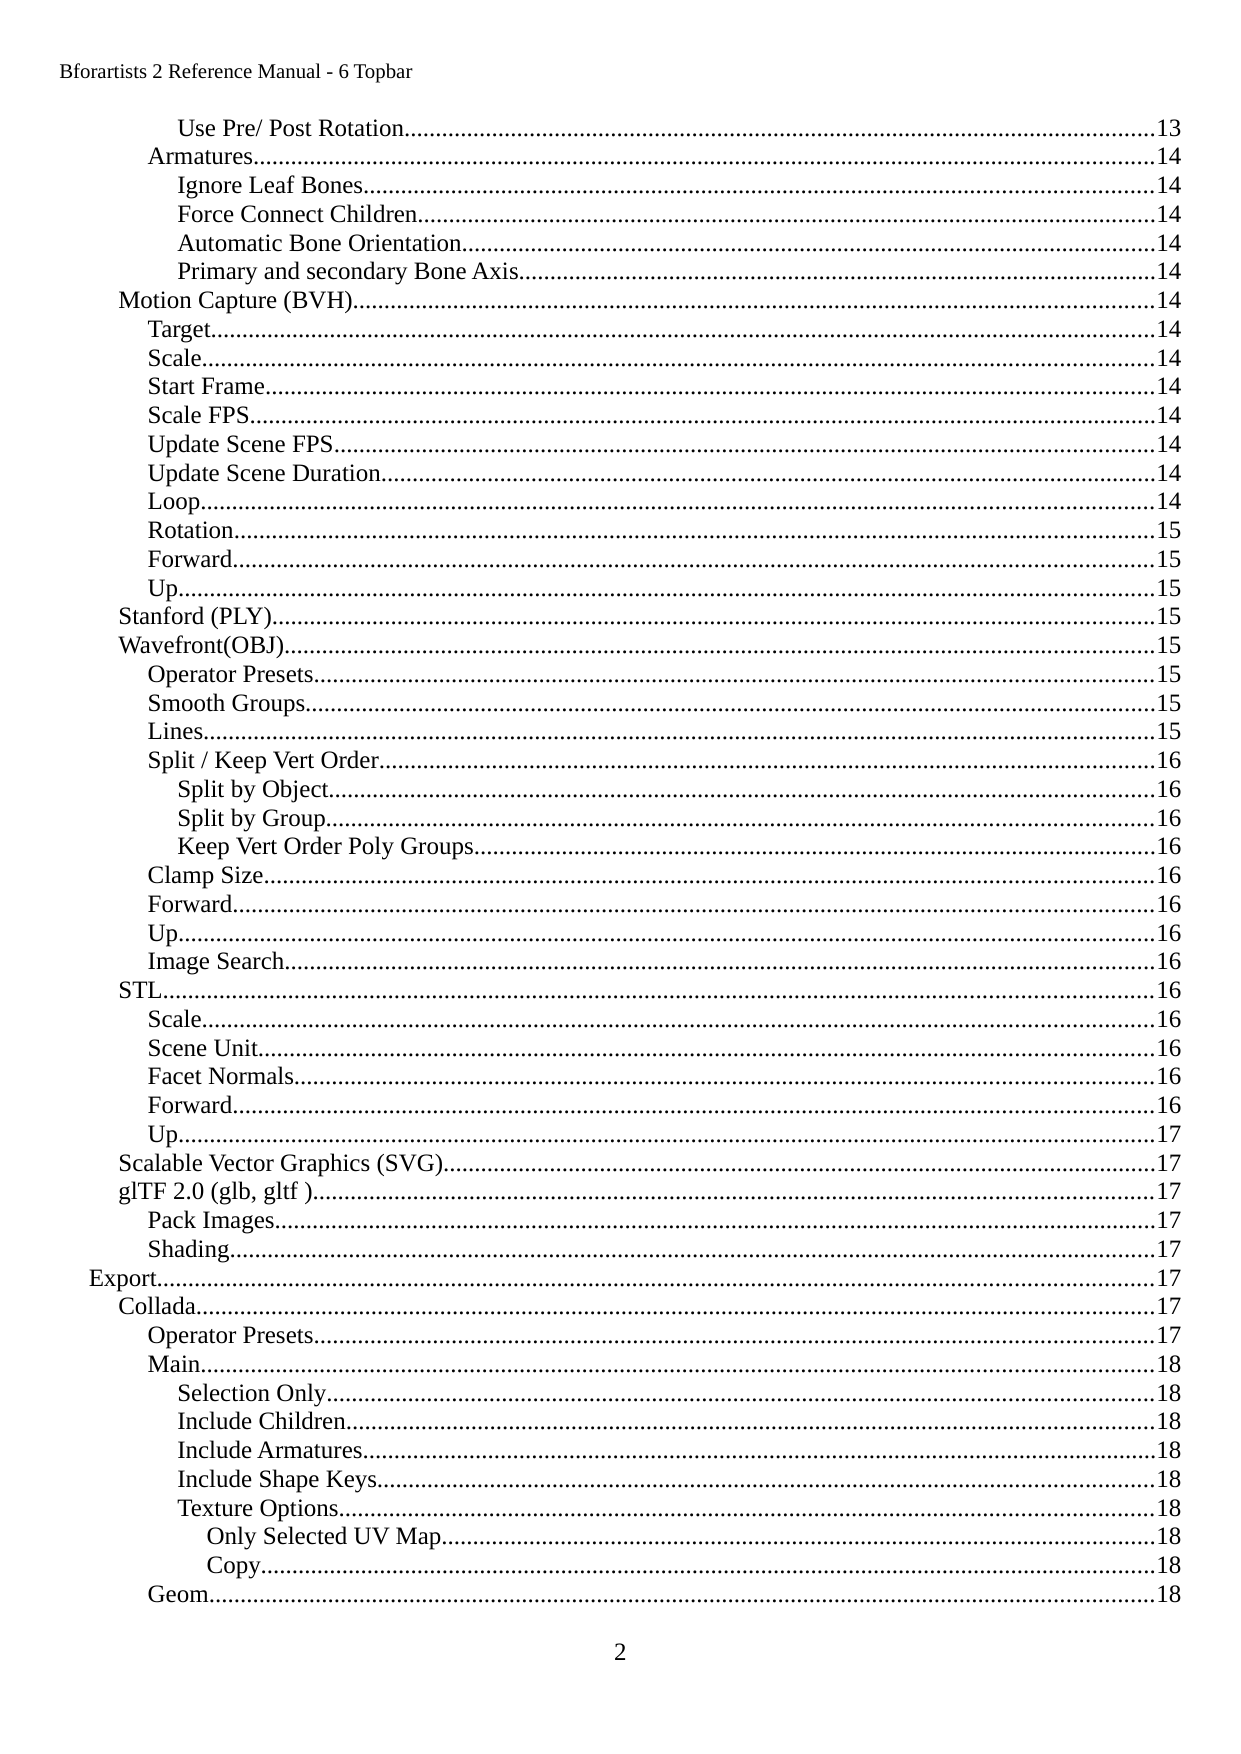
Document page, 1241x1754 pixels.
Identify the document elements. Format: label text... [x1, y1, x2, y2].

text Loop 14 [147, 486, 1181, 515]
text Pack Images 17 [147, 1205, 1181, 1234]
text Split by Object 16 [177, 774, 1181, 803]
text Collada 17 [118, 1291, 1181, 1320]
text Main 18 [147, 1349, 1181, 1378]
text Wavefront(OBJ) 15 [118, 630, 1181, 659]
text Ignore Leaf Bones 14 [177, 170, 1181, 199]
text Forward 15 [147, 544, 1181, 573]
text Lines 15 [147, 716, 1181, 745]
text STL 16 [118, 975, 1181, 1004]
text Include Shape Keys 18 [177, 1464, 1181, 1493]
text Motion Capture (BVH) 14 [118, 285, 1181, 314]
text Shading 17 [147, 1234, 1181, 1263]
text Selection Only 18 [177, 1378, 1181, 1406]
text Include Armatures 18 [177, 1435, 1181, 1464]
text Texture Options 18 [177, 1493, 1181, 1521]
text Copy 18 [206, 1550, 1181, 1579]
text Geom 18 [147, 1579, 1181, 1608]
text Smooth Groups 15 [147, 688, 1181, 716]
text Scale 14 [147, 343, 1181, 371]
text Split by Group 16 [177, 803, 1181, 831]
text Clamp Size 16 [147, 860, 1181, 889]
text Up 16 [147, 918, 1181, 946]
text Operator Presets 15 [147, 659, 1181, 688]
text Automatic Bone Orientation 14 [177, 228, 1181, 256]
text Target 14 [147, 314, 1181, 343]
text Split / Keep Vert Order 16 [147, 745, 1181, 774]
text Update Scene FPS 14 [147, 429, 1181, 458]
text Rotation 15 [147, 515, 1181, 544]
text Update Scene Duration 14 [147, 458, 1181, 486]
text Scalable Vector Graphics (SVG) 17 [118, 1148, 1181, 1176]
text Start Frame 14 [147, 371, 1181, 400]
text Scale FPS 14 [147, 400, 1181, 429]
text Forward 16 [147, 889, 1181, 918]
text Scale 16 [147, 1004, 1181, 1033]
text Keep Vert Order Poly Groups 16 [177, 831, 1181, 860]
text Export 17 [88, 1263, 1181, 1291]
text Up 15 [147, 573, 1181, 601]
text glTF 2.0 (glb, gltf ) 17 [118, 1176, 1181, 1205]
text Force Connect Children 14 [177, 199, 1181, 228]
text Scene Unit 16 [147, 1033, 1181, 1061]
text Primary and secondary Bone Axis 14 [177, 256, 1181, 285]
text Up 17 [147, 1119, 1181, 1148]
text Use Pre/ Post Rotation 13 [177, 113, 1181, 141]
text Armatures 14 [147, 141, 1181, 170]
text Operator Presets 17 [147, 1320, 1181, 1349]
text Include Children 18 [177, 1406, 1181, 1435]
text Forward 16 [147, 1090, 1181, 1119]
text Stanford (PLY) 15 [118, 601, 1181, 630]
text Facet Normals 16 [147, 1061, 1181, 1090]
text Image Search 16 [147, 946, 1181, 975]
text Only Selected UV Map 18 [206, 1521, 1181, 1550]
